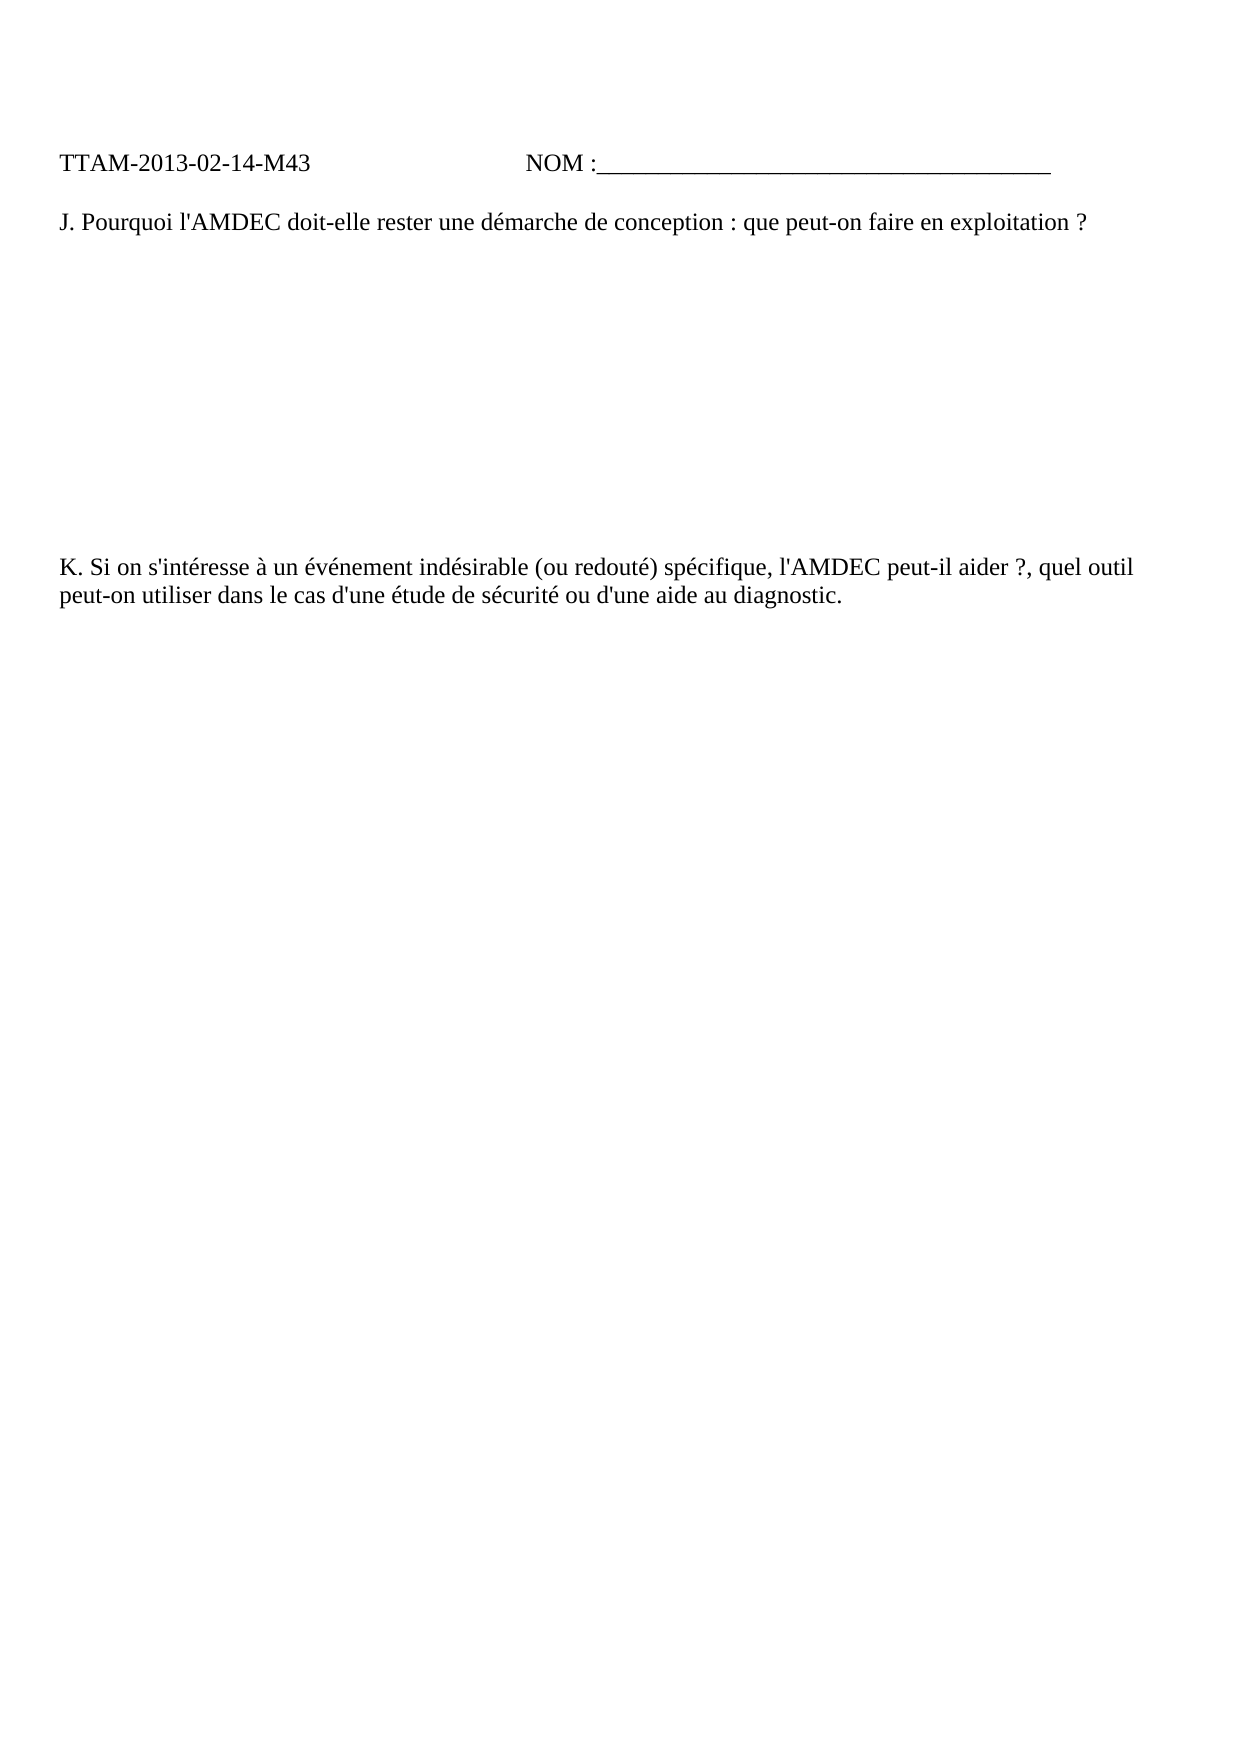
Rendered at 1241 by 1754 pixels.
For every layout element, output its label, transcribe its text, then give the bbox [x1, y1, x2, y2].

text K. Si on s'intéresse à un événement indésirable (ou redouté) spécifique, l'AMDEC peut-il aider ?, quel outil peut-on utiliser dans le cas d'une étude de sécurité ou d'une aide au diagnostic. [59, 552, 1181, 609]
text J. Pourquoi l'AMDEC doit-elle rester une démarche de conception : que peut-on faire en exploitation ? [59, 207, 1181, 235]
